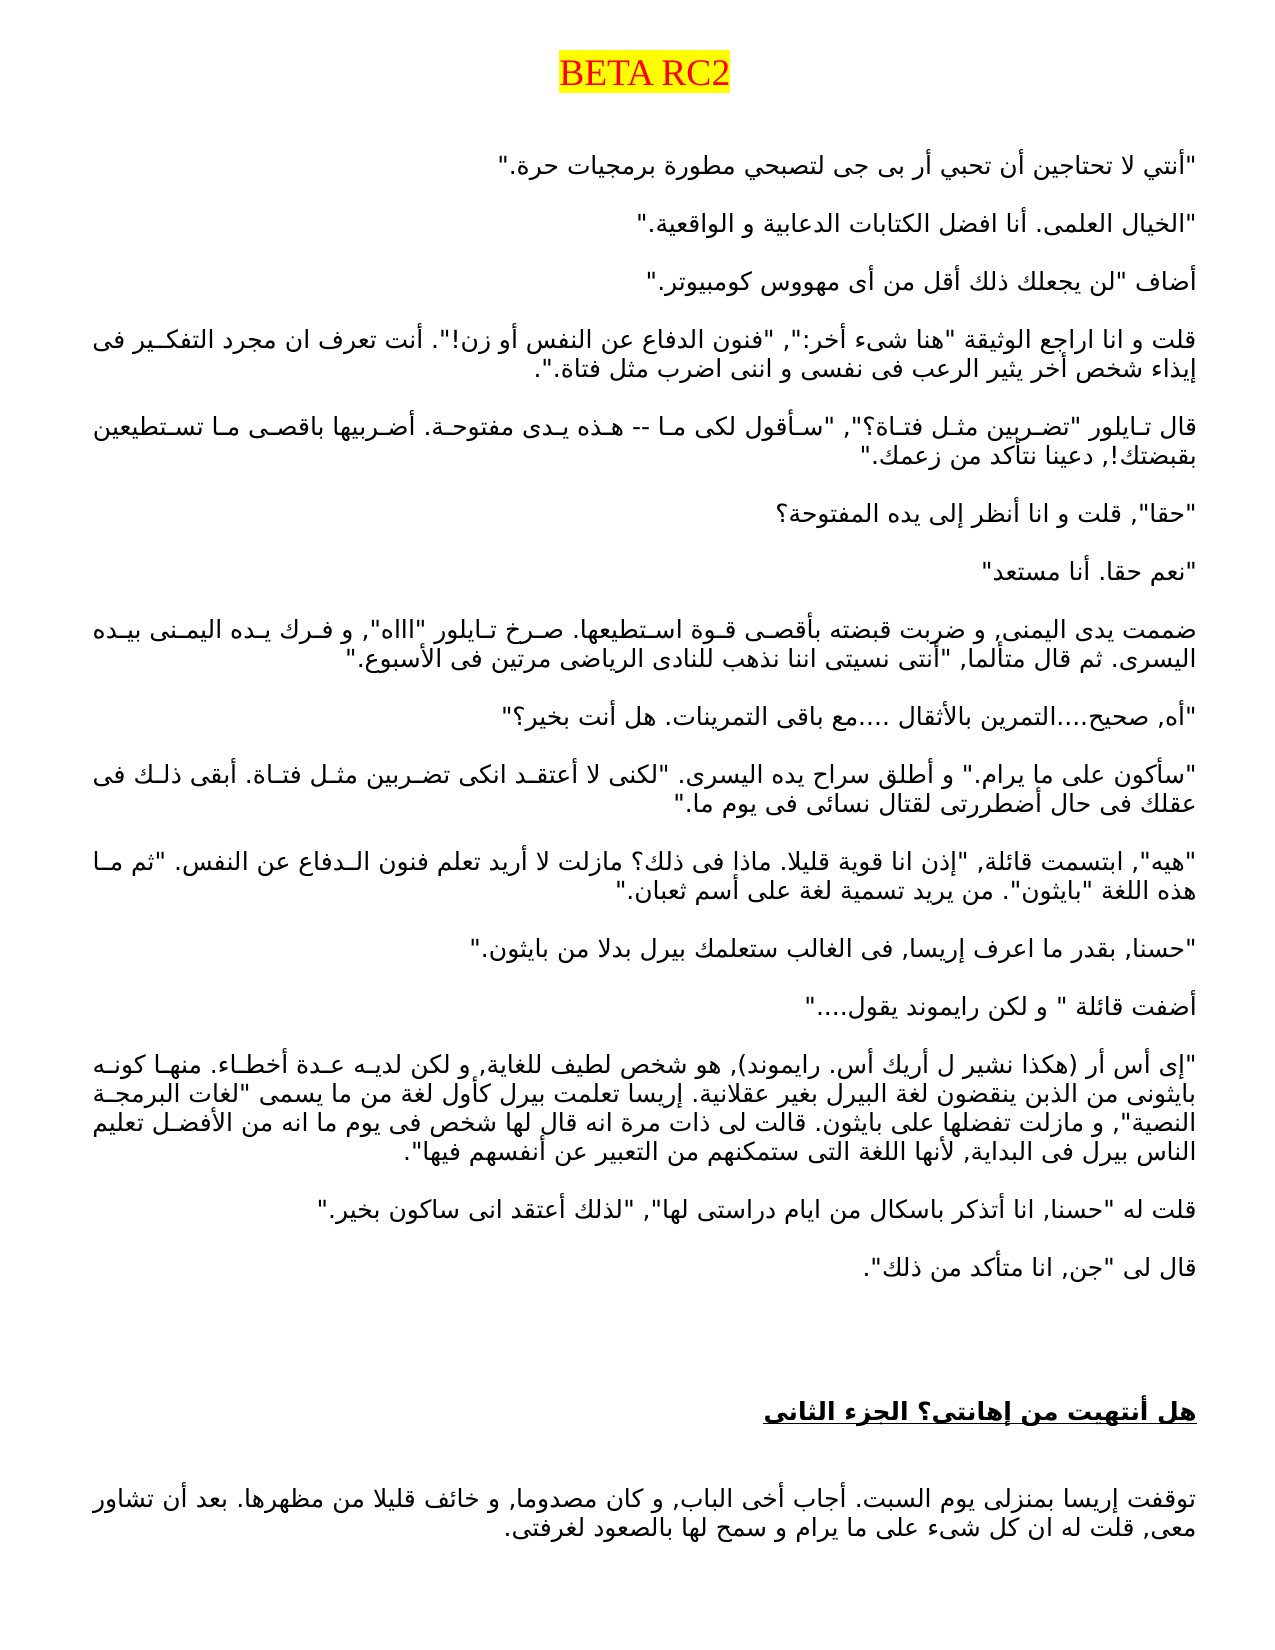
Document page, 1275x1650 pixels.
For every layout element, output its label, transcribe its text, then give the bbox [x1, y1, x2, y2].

text "أه, صحيح....التمرين بالأثقال ....مع باقى التمرينات. هل أنت بخير؟" [92, 702, 1197, 731]
text توقفت إريسا بمنزلى يوم السبت. أجاب أخى الباب, و كان مصدوما, و خائف قليلا من مظهرها. بعد أن تشاور معى, قلت له ان كل شىء على ما يرام و سمح لها بالصعود لغرفتى. [92, 1484, 1197, 1543]
text أضفت قائلة " و لكن رايموند يقول...." [92, 992, 1197, 1021]
text "نعم حقا. أنا مستعد" [92, 557, 1197, 586]
text "الخيال العلمى. أنا افضل الكتابات الدعابية و الواقعية." [92, 209, 1197, 238]
text قال لى "جن, انا متأكد من ذلك". [92, 1253, 1197, 1283]
text قال تايلور "تضربين مثل فتاة؟", "سأقول لكى ما -- هذه يدى مفتوحة. أضربيها باقصى ما تستطيعين بقبضتك!, دعينا نتأكد من زعمك." [92, 412, 1197, 471]
text "سأكون على ما يرام." و أطلق سراح يده اليسرى. "لكنى لا أعتقد انكى تضربين مثل فتاة. أبقى ذلك فى عقلك فى حال أضطررتى لقتال نسائى فى يوم ما." [92, 760, 1197, 818]
text ضممت يدى اليمنى, و ضربت قبضته بأقصى قوة استطيعها. صرخ تايلور "اااه", و فرك يده اليمنى بيده اليسرى. ثم قال متألما, "أنتى نسيتى اننا نذهب للنادى الرياضى مرتين فى الأسبوع." [92, 615, 1197, 673]
text "حسنا, بقدر ما اعرف إريسا, فى الغالب ستعلمك بيرل بدلا من بايثون." [92, 934, 1197, 963]
text هل أنتهيت من إهانتى؟ الجزء الثانى [92, 1398, 1197, 1427]
text ‫"أنتي لا تحتاجين أن تحبي أر بى جى لتصبحي مطورة برمجيات حرة."‬ [92, 151, 1197, 181]
text "حقا", قلت و انا أنظر إلى يده المفتوحة؟ [92, 499, 1197, 528]
text "إى أس أر (هكذا نشير ل أريك أس. رايموند), هو شخص لطيف للغاية, و لكن لديه عدة أخطاء. منها كونه بايثونى من الذبن ينقضون لغة البيرل بغير عقلانية. إريسا تعلمت بيرل كأول لغة من ما يسمى "لغات البرمجة النصية", و مازلت تفضلها على بايثون. قالت لى ذات مرة انه قال لها شخص فى يوم ما انه من الأفضل تعليم الناس بيرل فى البداية, لأنها اللغة التى ستمكنهم من التعبير عن أنفسهم فيها". [92, 1050, 1197, 1167]
text "هيه", ابتسمت قائلة, "إذن انا قوية قليلا. ماذا فى ذلك؟ مازلت لا أريد تعلم فنون الدفاع عن النفس. "ثم ما هذه اللغة "بايثون". من يريد تسمية لغة على أسم ثعبان." [92, 847, 1197, 906]
text قلت له "حسنا, انا أتذكر باسكال من ايام دراستى لها", "لذلك أعتقد انى ساكون بخير." [92, 1196, 1197, 1225]
text قلت و انا اراجع الوثيقة "هنا شىء أخر:", "فنون الدفاع عن النفس أو زن!". أنت تعرف ان مجرد التفكير فى إيذاء شخص أخر يثير الرعب فى نفسى و اننى اضرب مثل فتاة.". [92, 325, 1197, 383]
text أضاف "لن يجعلك ذلك أقل من أى مهووس كومبيوتر." [92, 267, 1197, 296]
